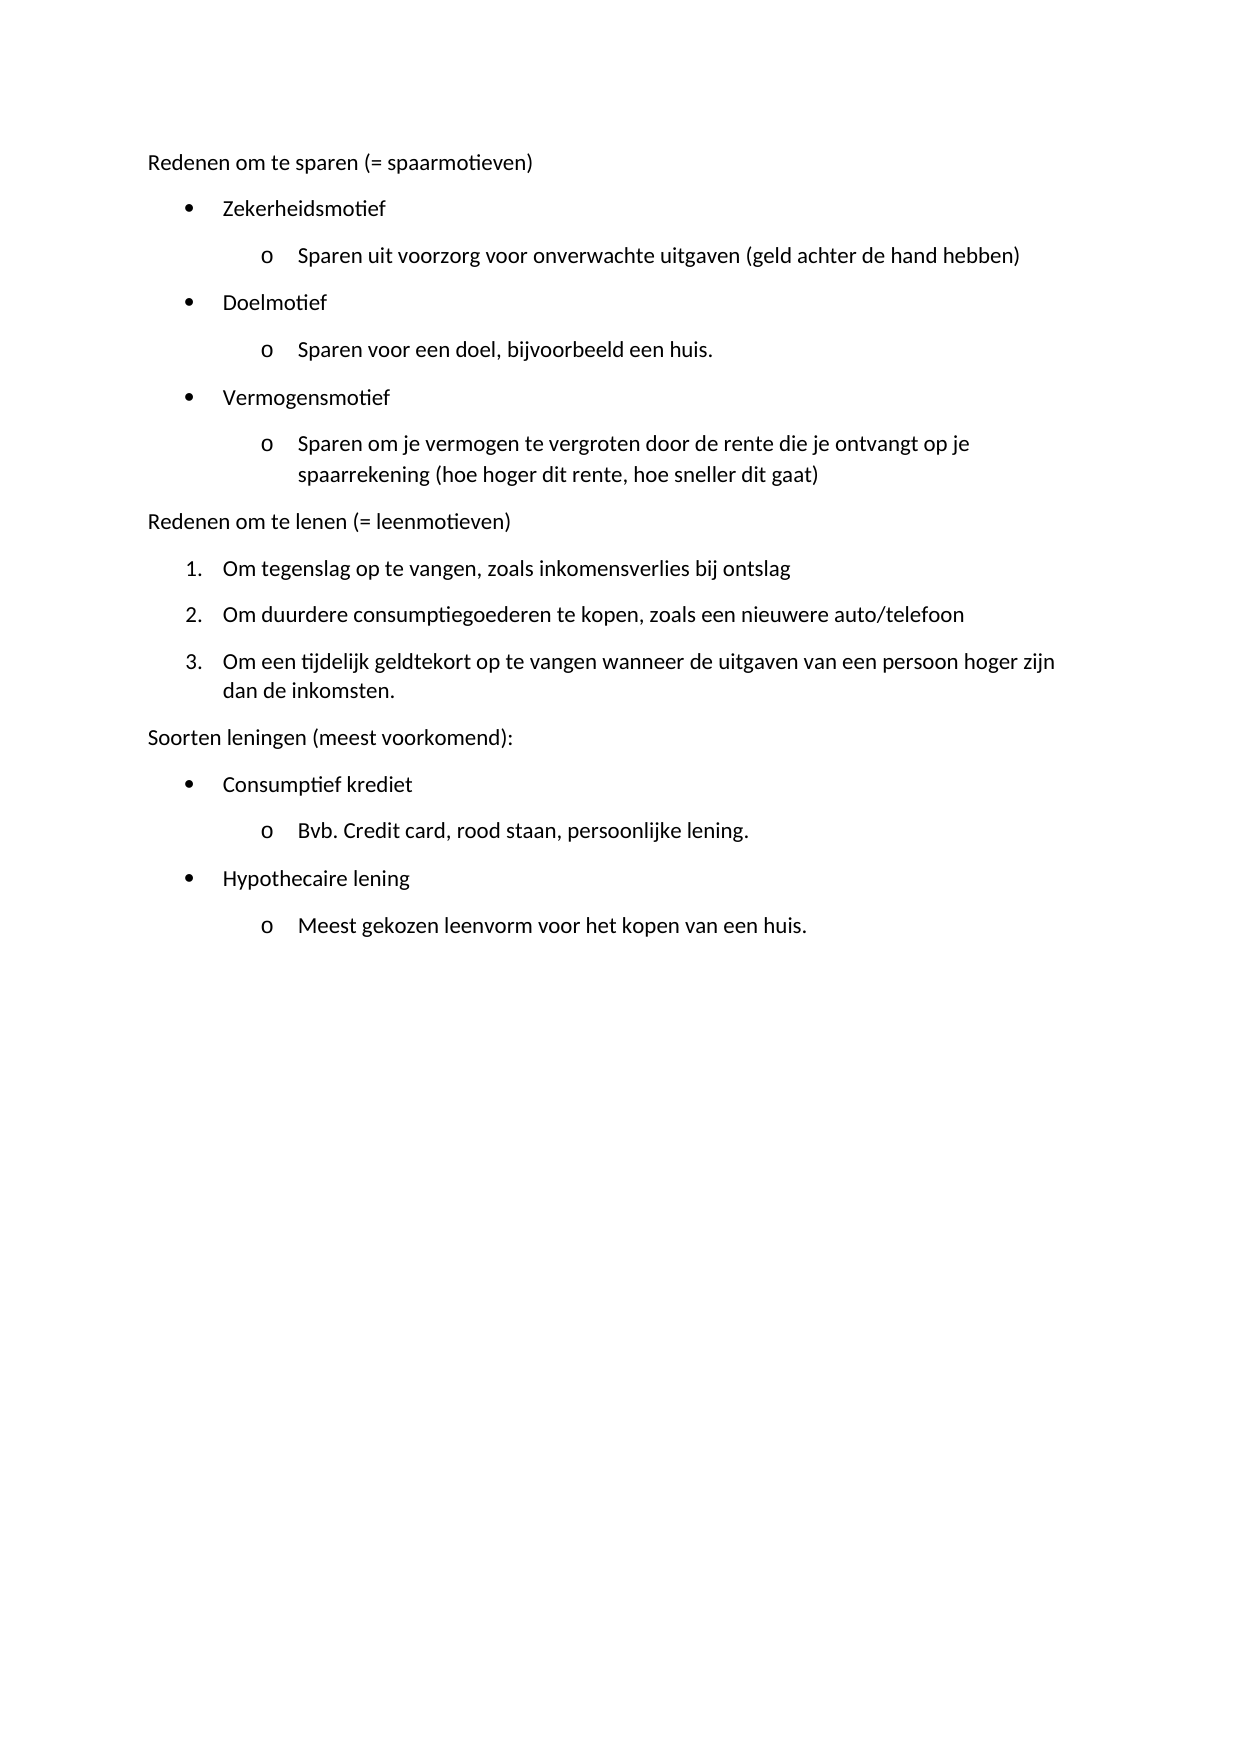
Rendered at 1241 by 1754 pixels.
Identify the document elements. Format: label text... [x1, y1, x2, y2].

text Soorten leningen (meest voorkomend): [148, 723, 1093, 751]
list Sparen voor een doel, bijvoorbeeld een huis. [260, 335, 1093, 364]
list Vermogensmotief [185, 383, 1093, 411]
list Om tegenslag op te vangen, zoals inkomensverlies bij ontslag [185, 554, 1093, 582]
list Om een tijdelijk geldtekort op te vangen wanneer de uitgaven van een persoon hoger zijn dan de inkomsten. [185, 647, 1093, 705]
list Doelmotief [185, 288, 1093, 317]
list Zekerheidsmotief [185, 194, 1093, 222]
list Consumptief krediet [185, 770, 1093, 798]
text Redenen om te sparen (= spaarmotieven) [148, 148, 1093, 176]
list Bvb. Credit card, rood staan, persoonlijke lening. [260, 816, 1093, 846]
list Sparen uit voorzorg voor onverwachte uitgaven (geld achter de hand hebben) [260, 241, 1093, 270]
list Meest gekozen leenvorm voor het kopen van een huis. [260, 911, 1093, 940]
list Sparen om je vermogen te vergroten door de rente die je ontvangt op je spaarrekening (hoe hoger dit rente, hoe sneller dit gaat) [260, 429, 1093, 488]
list Hypothecaire lening [185, 864, 1093, 892]
text Redenen om te lenen (= leenmotieven) [148, 507, 1093, 535]
list Om duurdere consumptiegoederen te kopen, zoals een nieuwere auto/telefoon [185, 600, 1093, 628]
